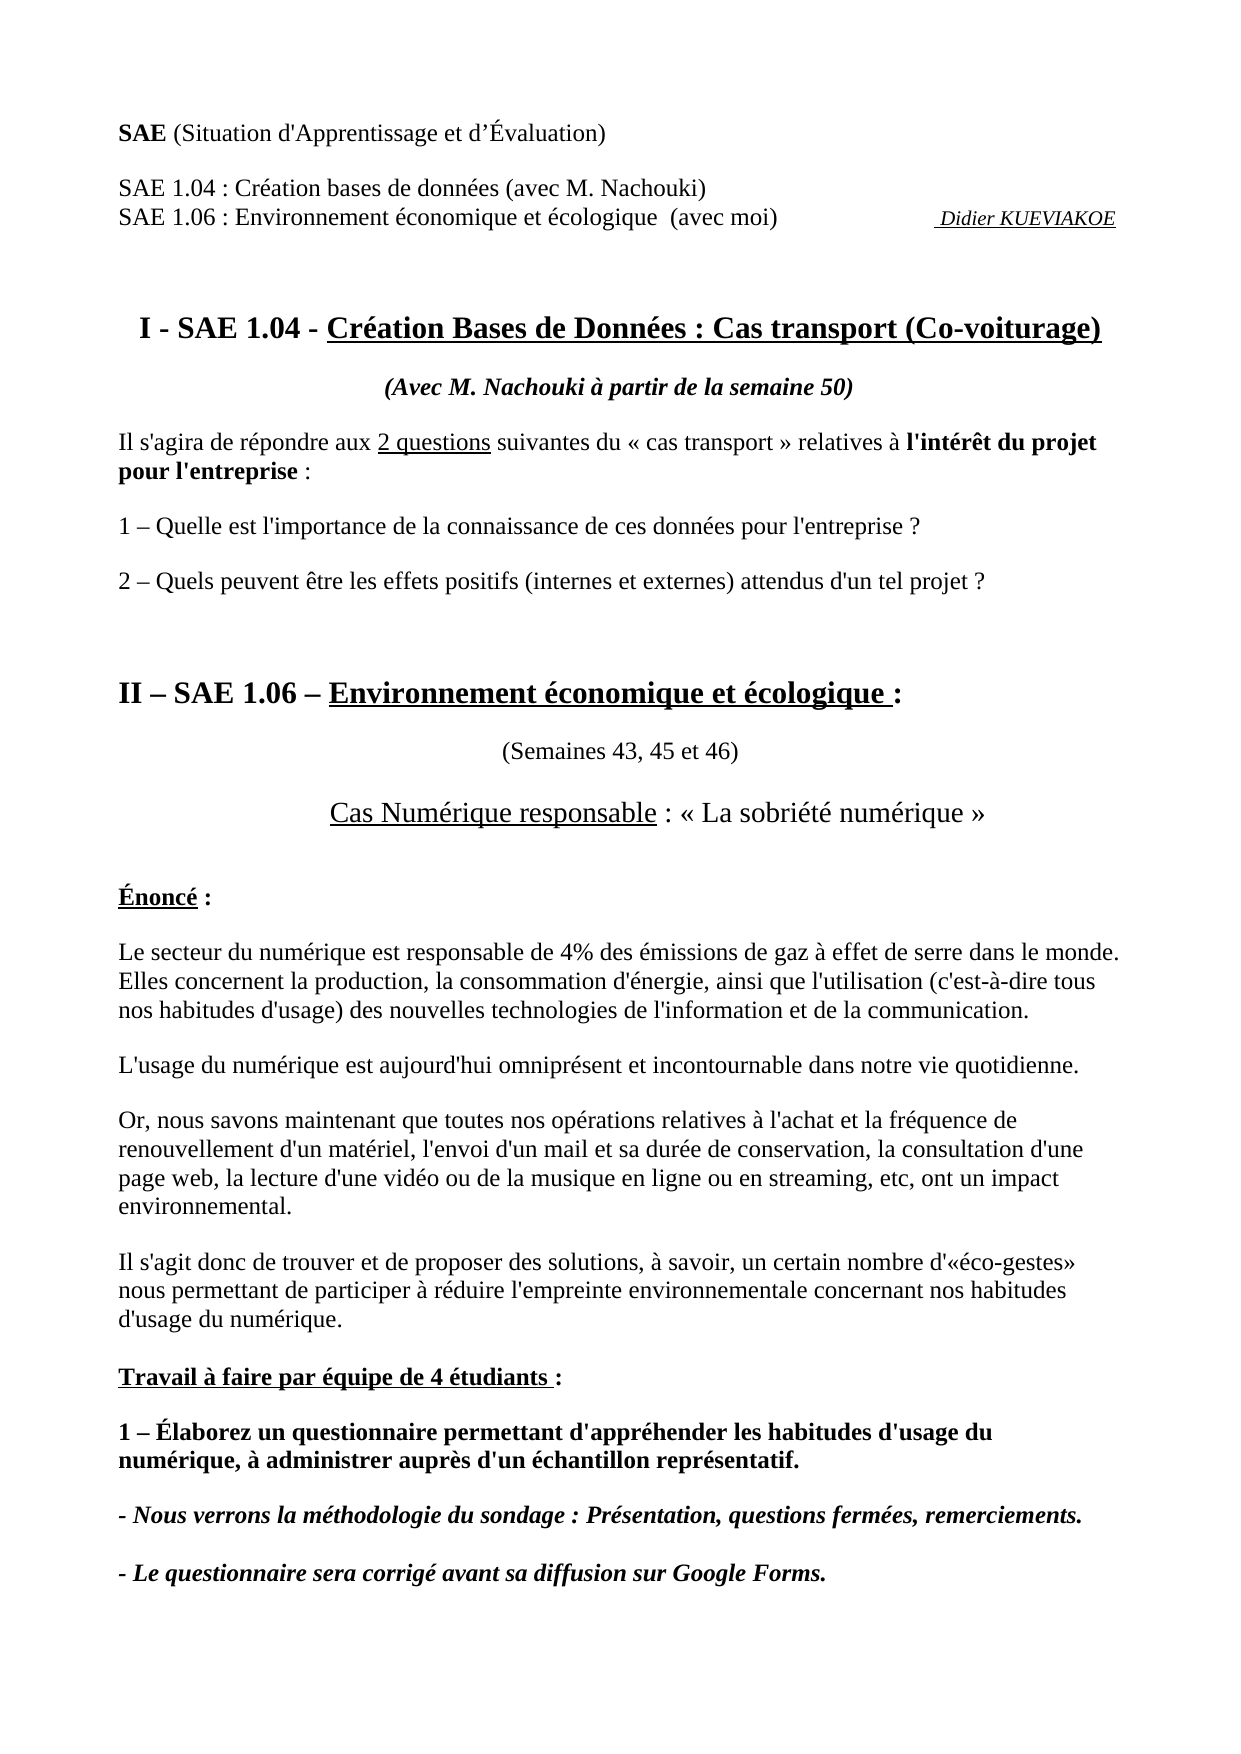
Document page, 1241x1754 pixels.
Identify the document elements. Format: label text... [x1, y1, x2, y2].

text SAE 1.04 : Création bases de données (avec M. Nachouki) [118, 173, 1122, 202]
text (Semaines 43, 45 et 46) [118, 736, 1122, 765]
text Or, nous savons maintenant que toutes nos opérations relatives à l'achat et la fréquence de renouvellement d'un matériel, l'envoi d'un mail et sa durée de conservation, la consultation d'une page web, la lecture d'une vidéo ou de la musique en ligne ou en streaming, etc, ont un impact environnemental. [118, 1105, 1122, 1220]
text II – SAE 1.06 – Environnement économique et écologique : [118, 674, 1122, 710]
text SAE (Situation d'Apprentissage et d’Évaluation) [118, 118, 1122, 147]
text 1 – Quelle est l'importance de la connaissance de ces données pour l'entreprise ? [118, 511, 1122, 540]
text 2 – Quels peuvent être les effets positifs (internes et externes) attendus d'un tel projet ? [118, 566, 1122, 595]
text Le secteur du numérique est responsable de 4% des émissions de gaz à effet de serre dans le monde. Elles concernent la production, la consommation d'énergie, ainsi que l'utilisation (c'est-à-dire tous nos habitudes d'usage) des nouvelles technologies de l'information et de la communication. [118, 937, 1122, 1024]
text Énoncé : [118, 882, 1122, 911]
text - Nous verrons la méthodologie du sondage : Présentation, questions fermées, remerciements. [118, 1501, 1122, 1529]
text Il s'agira de répondre aux 2 questions suivantes du « cas transport » relatives à l'intérêt du projet pour l'entreprise : [118, 427, 1122, 485]
text - Le questionnaire sera corrigé avant sa diffusion sur Google Forms. [118, 1558, 1122, 1587]
text I - SAE 1.04 - Création Bases de Données : Cas transport (Co-voiturage) [118, 310, 1122, 346]
text Il s'agit donc de trouver et de proposer des solutions, à savoir, un certain nombre d'«éco-gestes» nous permettant de participer à réduire l'empreinte environnementale concernant nos habitudes d'usage du numérique. [118, 1247, 1122, 1333]
text Travail à faire par équipe de 4 étudiants : [118, 1362, 1122, 1390]
text (Avec M. Nachouki à partir de la semaine 50) [118, 372, 1122, 401]
text 1 – Élaborez un questionnaire permettant d'appréhender les habitudes d'usage du numérique, à administrer auprès d'un échantillon représentatif. [118, 1417, 1122, 1474]
text Cas Numérique responsable : « La sobriété numérique » [118, 791, 1122, 830]
text L'usage du numérique est aujourd'hui omniprésent et incontournable dans notre vie quotidienne. [118, 1050, 1122, 1079]
text SAE 1.06 : Environnement économique et écologique (avec moi) Didier KUEVIAKOE [118, 202, 1122, 231]
